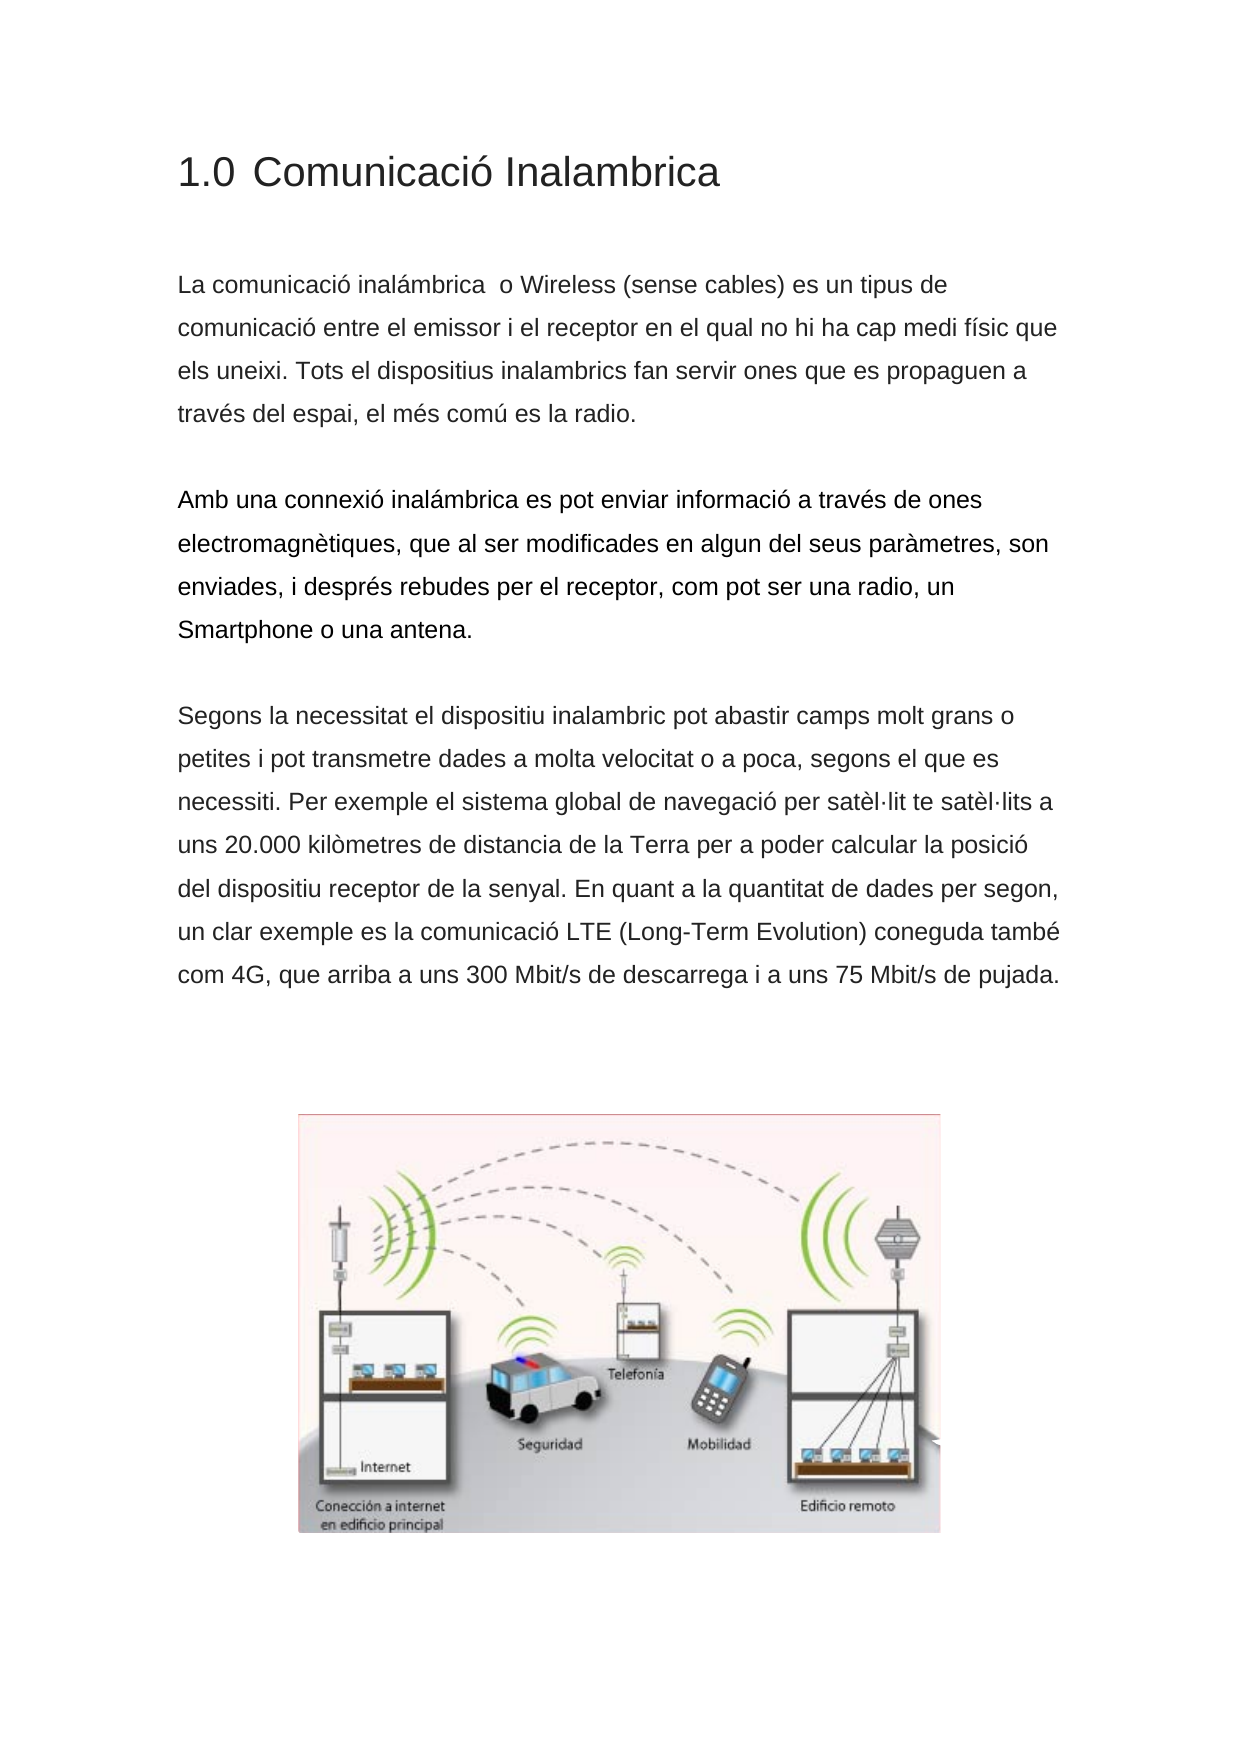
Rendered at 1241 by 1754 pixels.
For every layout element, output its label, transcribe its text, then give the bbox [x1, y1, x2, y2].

text La comunicació inalámbrica o Wireless (sense cables) es un tipus de comunicació entre el emissor i el receptor en el qual no hi ha cap medi físic que els uneixi. Tots el dispositius inalambrics fan servir ones que es propaguen a través del espai, el més comú es la radio. [177, 270, 1063, 428]
list Comunicació Inalambrica [177, 148, 1063, 196]
text Segons la necessitat el dispositiu inalambric pot abastir camps molt grans o petites i pot transmetre dades a molta velocitat o a poca, segons el que es necessiti. Per exemple el sistema global de navegació per satèl·lit te satèl·lits a uns 20.000 kilòmetres de distancia de la Terra per a poder calcular la posició del dispositiu receptor de la senyal. En quant a la quantitat de dades per segon, un clar exemple es la comunicació LTE (Long-Term Evolution) coneguda també com 4G, que arriba a uns 300 Mbit/s de descarrega i a uns 75 Mbit/s de pujada. [177, 701, 1063, 988]
text Amb una connexió inalámbrica es pot enviar informació a través de ones electromagnètiques, que al ser modificades en algun del seus paràmetres, son enviades, i després rebudes per el receptor, com pot ser una radio, un Smartphone o una antena. [177, 485, 1063, 643]
